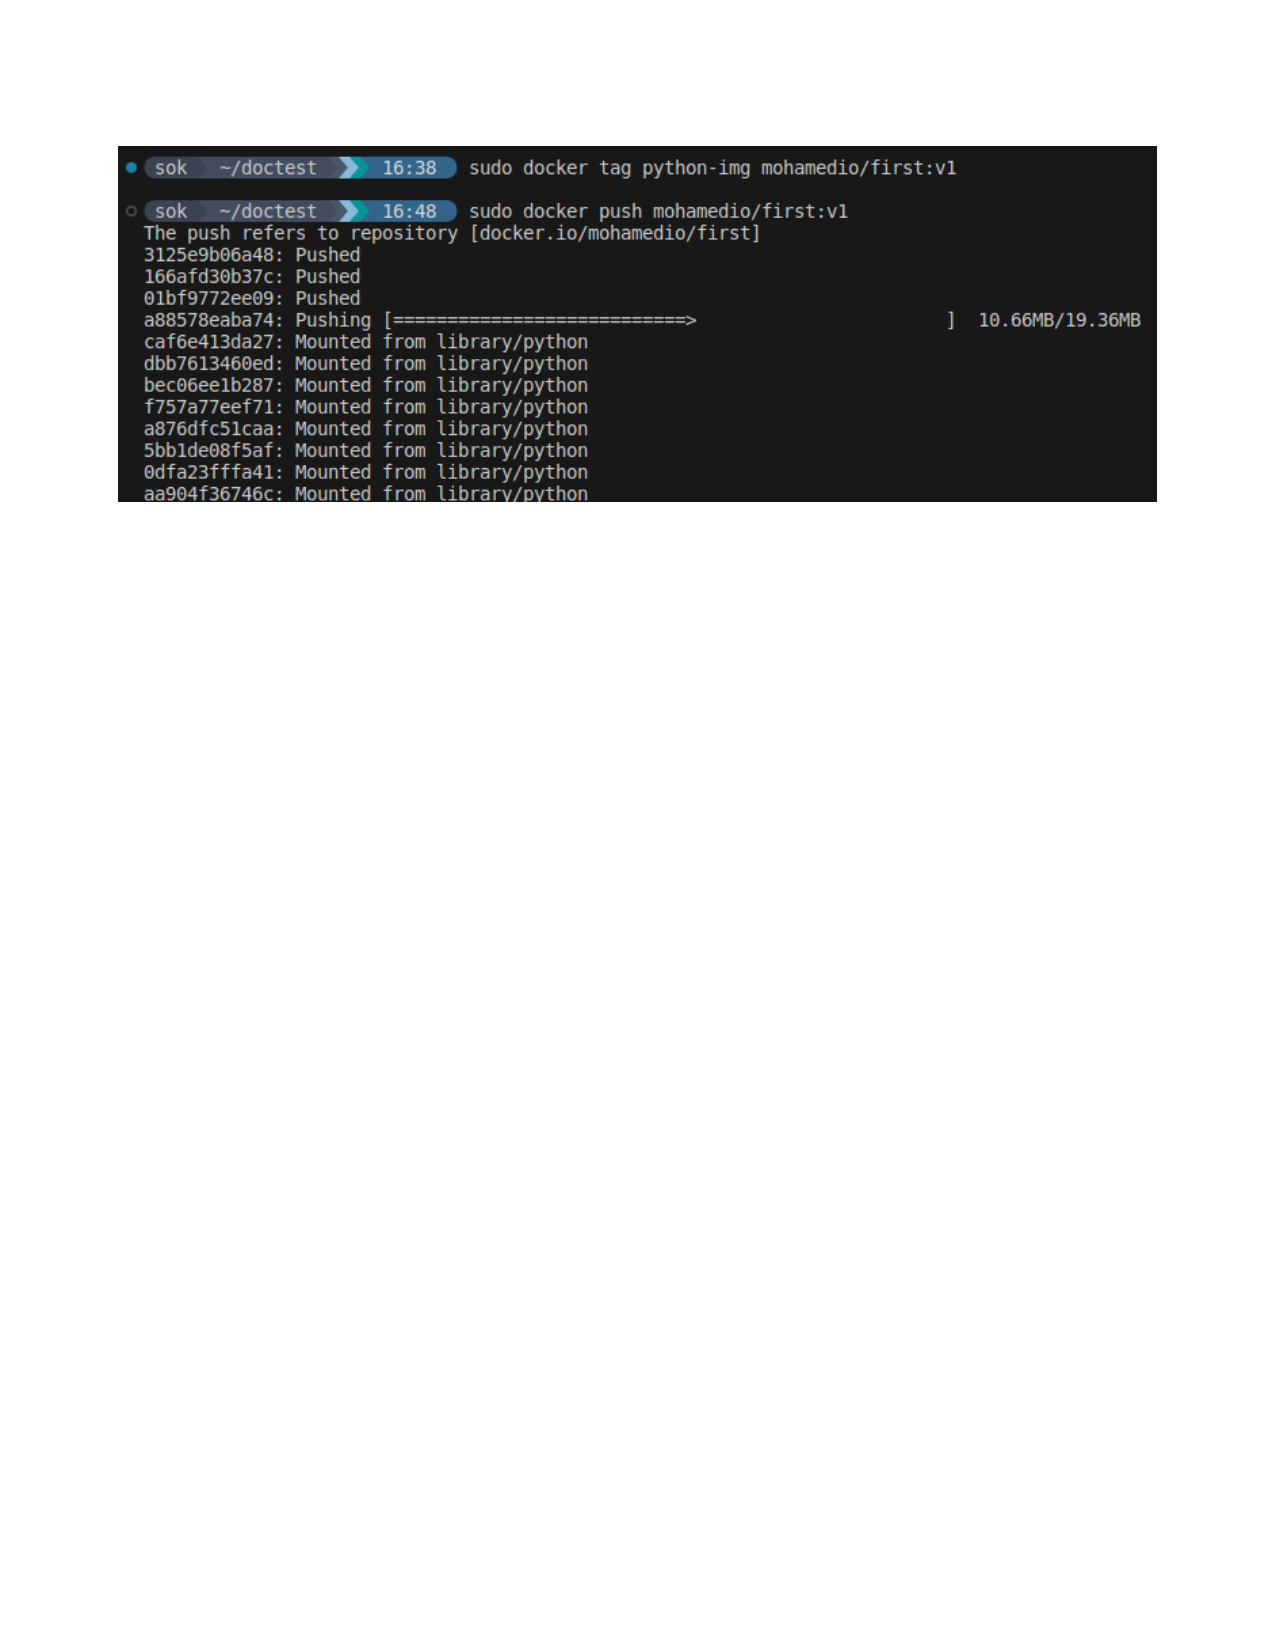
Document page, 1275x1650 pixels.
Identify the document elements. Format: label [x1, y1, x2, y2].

picture [118, 146, 1157, 502]
